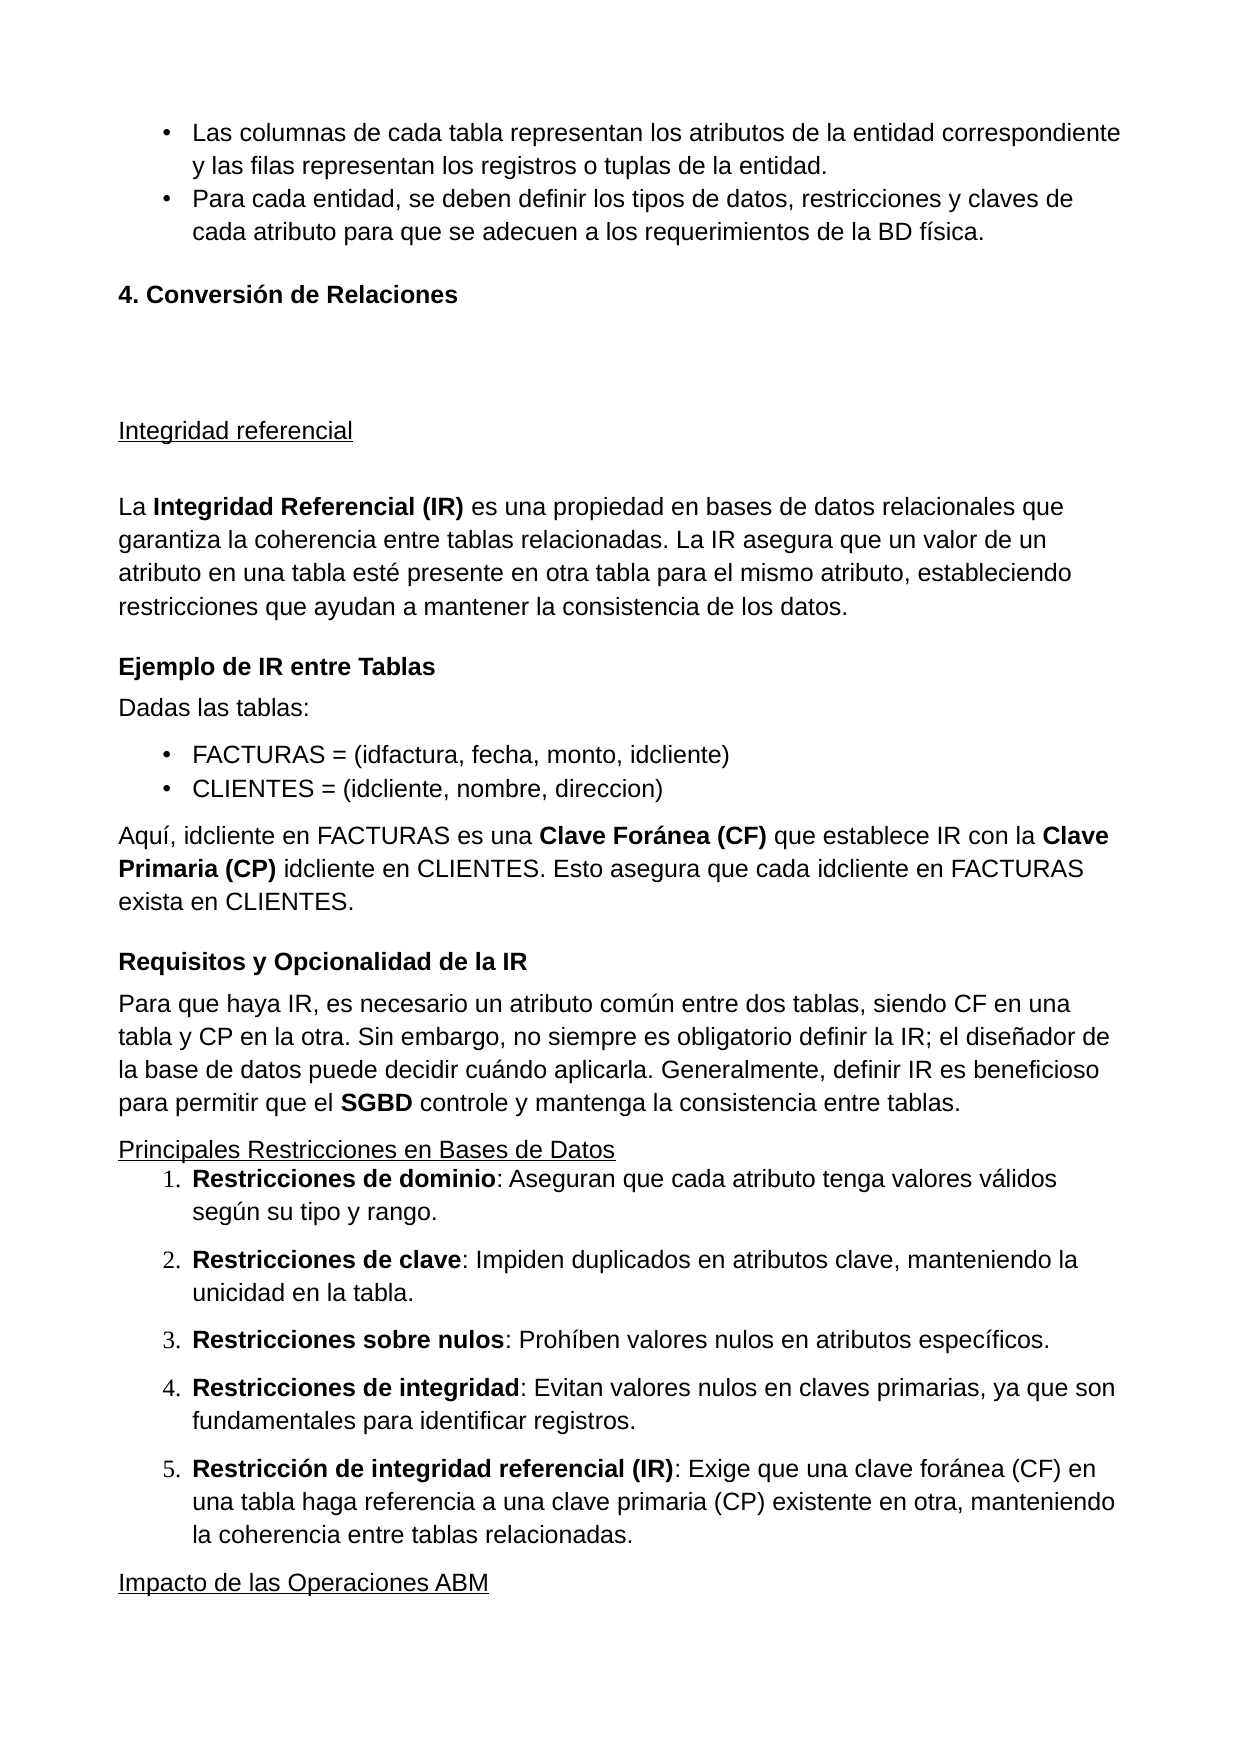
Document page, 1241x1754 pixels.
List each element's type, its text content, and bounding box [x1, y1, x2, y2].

subtitle 4. Conversión de Relaciones [118, 279, 1122, 308]
text Aquí, idcliente en FACTURAS es una Clave Foránea (CF) que establece IR con la Clave Primaria (CP) idcliente en CLIENTES. Esto asegura que cada idcliente en FACTURAS exista en CLIENTES. [118, 821, 1122, 916]
text Integridad referencial [118, 416, 1122, 445]
list Restricciones de integridad: Evitan valores nulos en claves primarias, ya que son fundamentales para identificar registros. [162, 1373, 1122, 1435]
text Principales Restricciones en Bases de Datos [118, 1135, 1122, 1164]
list FACTURAS = (idfactura, fecha, monto, idcliente) [162, 740, 1122, 769]
subtitle Requisitos y Opcionalidad de la IR [118, 947, 1122, 976]
text Impacto de las Operaciones ABM [118, 1568, 1122, 1596]
list Restricciones de clave: Impiden duplicados en atributos clave, manteniendo la unicidad en la tabla. [162, 1245, 1122, 1307]
text La Integridad Referencial (IR) es una propiedad en bases de datos relacionales que garantiza la coherencia entre tablas relacionadas. La IR asegura que un valor de un atributo en una tabla esté presente en otra tabla para el mismo atributo, estableciendo restricciones que ayudan a mantener la consistencia de los datos. [118, 492, 1122, 620]
list Las columnas de cada tabla representan los atributos de la entidad correspondiente y las filas representan los registros o tuplas de la entidad. [162, 118, 1122, 180]
list Restricción de integridad referencial (IR): Exige que una clave foránea (CF) en una tabla haga referencia a una clave primaria (CP) existente en otra, manteniendo la coherencia entre tablas relacionadas. [162, 1454, 1122, 1549]
text Para que haya IR, es necesario un atributo común entre dos tablas, siendo CF en una tabla y CP en la otra. Sin embargo, no siempre es obligatorio definir la IR; el diseñador de la base de datos puede decidir cuándo aplicarla. Generalmente, definir IR es beneficioso para permitir que el SGBD controle y mantenga la consistencia entre tablas. [118, 989, 1122, 1116]
text Dadas las tablas: [118, 693, 1122, 722]
list CLIENTES = (idcliente, nombre, direccion) [162, 773, 1122, 802]
list Restricciones de dominio: Aseguran que cada atributo tenga valores válidos según su tipo y rango. [162, 1164, 1122, 1226]
list Para cada entidad, se deben definir los tipos de datos, restricciones y claves de cada atributo para que se adecuen a los requerimientos de la BD física. [162, 184, 1122, 246]
subtitle Ejemplo de IR entre Tablas [118, 652, 1122, 680]
list Restricciones sobre nulos: Prohíben valores nulos en atributos específicos. [162, 1326, 1122, 1354]
